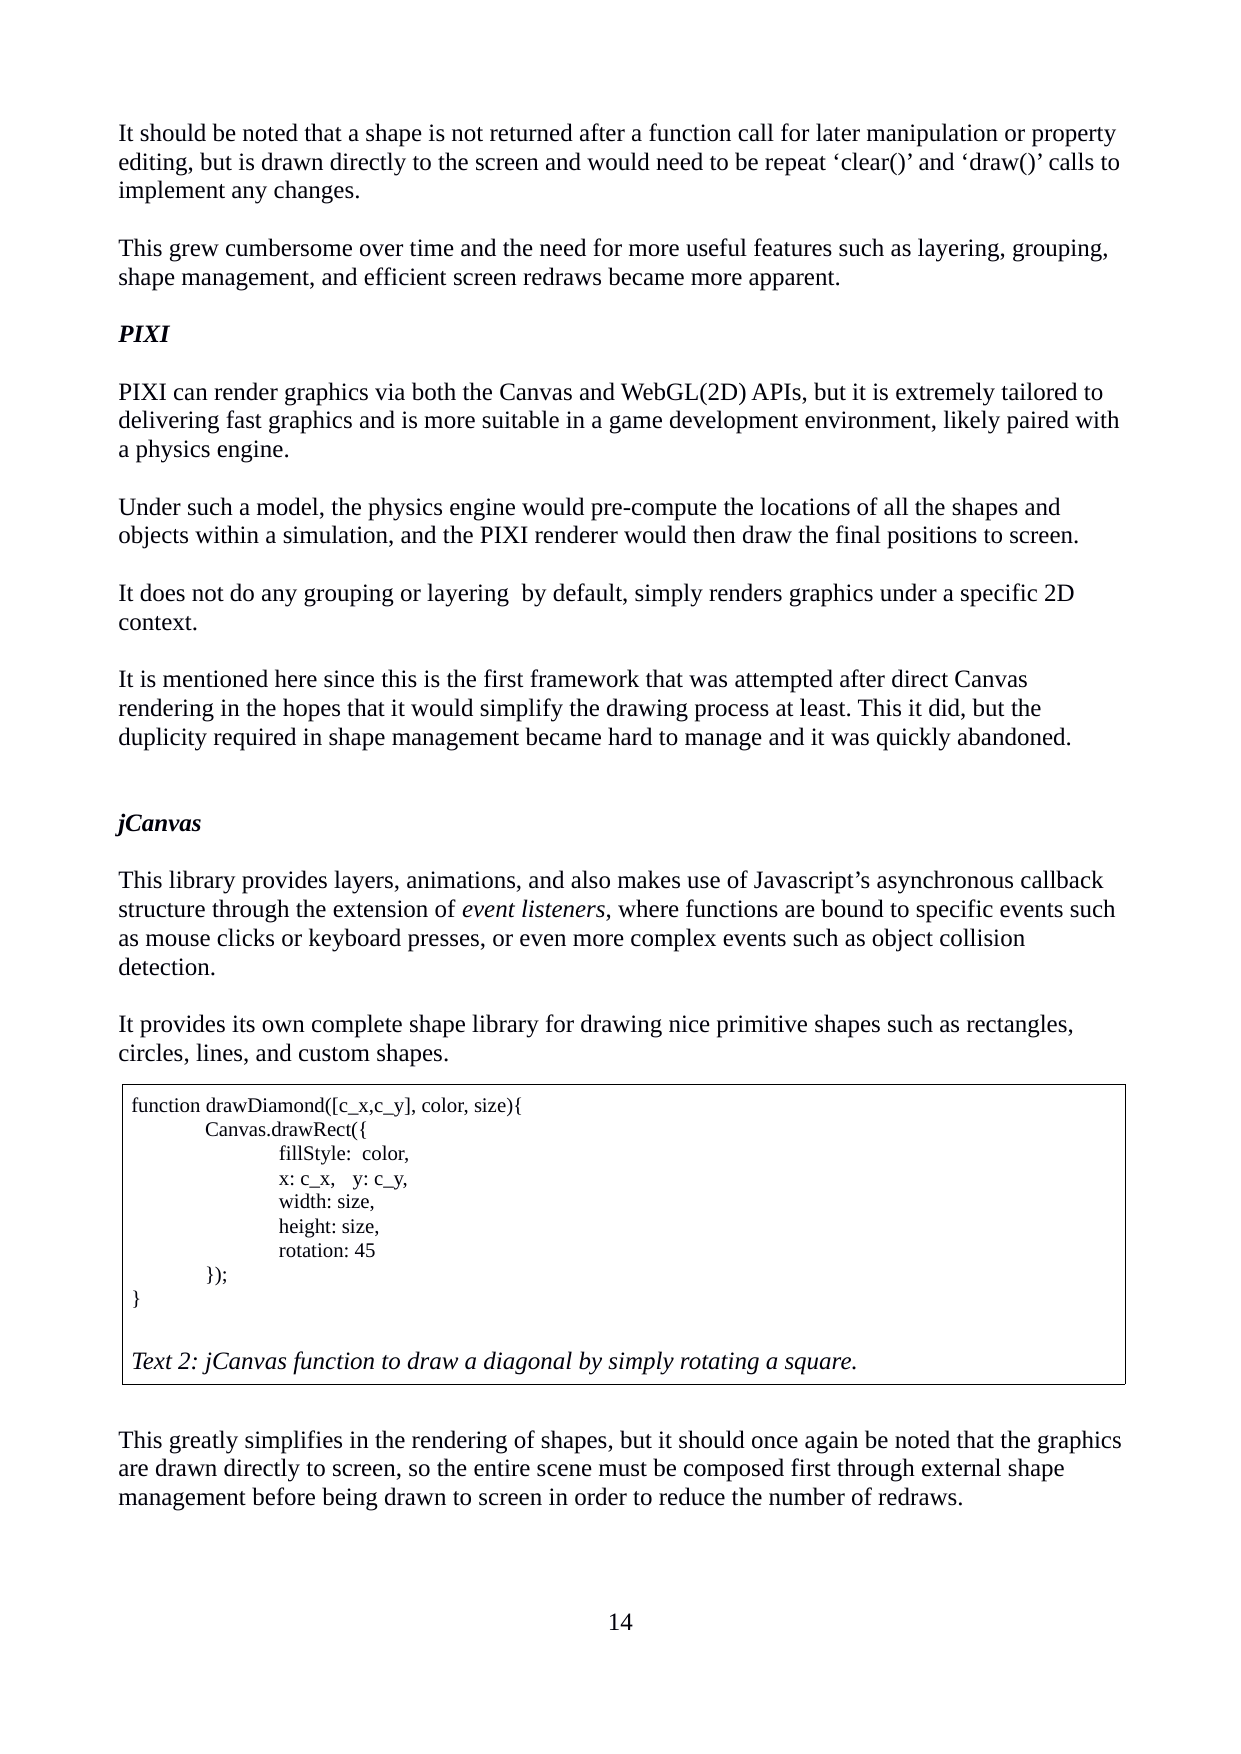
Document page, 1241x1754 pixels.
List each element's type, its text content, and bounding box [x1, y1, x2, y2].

text This library provides layers, animations, and also makes use of Javascript’s asynchronous callback structure through the extension of event listeners, where functions are bound to specific events such as mouse clicks or keyboard presses, or even more complex events such as object collision detection. [118, 866, 1122, 981]
text }); [131, 1262, 1116, 1286]
text It should be noted that a shape is not returned after a function call for later manipulation or property editing, but is drawn directly to the screen and would need to be repeat ‘clear()’ and ‘draw()’ calls to implement any changes. [118, 118, 1122, 204]
text This greatly simplifies in the rendering of shapes, but it should once again be noted that the graphics are drawn directly to screen, so the entire scene must be composed first through external shape management before being drawn to screen in order to reduce the number of redraws. [118, 1425, 1122, 1511]
text x: c_x, y: c_y, [131, 1165, 1116, 1189]
text height: size, [131, 1213, 1116, 1238]
text } [131, 1286, 1116, 1310]
text Text 2: jCanvas function to draw a diagonal by simply rotating a square. [131, 1346, 1116, 1375]
text function drawDiamond([c_x,c_y], color, size){ [131, 1093, 1116, 1117]
text It does not do any grouping or layering by default, simply renders graphics under a specific 2D context. [118, 578, 1122, 636]
text This grew cumbersome over time and the need for more useful features such as layering, grouping, shape management, and efficient screen redraws became more apparent. [118, 233, 1122, 291]
text PIXI can render graphics via both the Canvas and WebGL(2D) APIs, but it is extremely tailored to delivering fast graphics and is more suitable in a game development environment, likely paired with a physics engine. [118, 377, 1122, 463]
subtitle jCanvas [118, 808, 1122, 837]
text Canvas.drawRect({ [131, 1117, 1116, 1141]
text It provides its own complete shape library for drawing nice primitive shapes such as rectangles, circles, lines, and custom shapes. [118, 1009, 1122, 1067]
subtitle PIXI [118, 319, 1122, 348]
text Under such a model, the physics engine would pre-compute the locations of all the shapes and objects within a simulation, and the PIXI renderer would then draw the final positions to screen. [118, 492, 1122, 549]
text It is mentioned here since this is the first framework that was attempted after direct Canvas rendering in the hopes that it would simplify the drawing process at least. This it did, but the duplicity required in shape management became hard to manage and it was quickly abandoned. [118, 664, 1122, 751]
text fillStyle: color, [131, 1141, 1116, 1165]
text rotation: 45 [131, 1238, 1116, 1262]
text width: size, [131, 1189, 1116, 1213]
